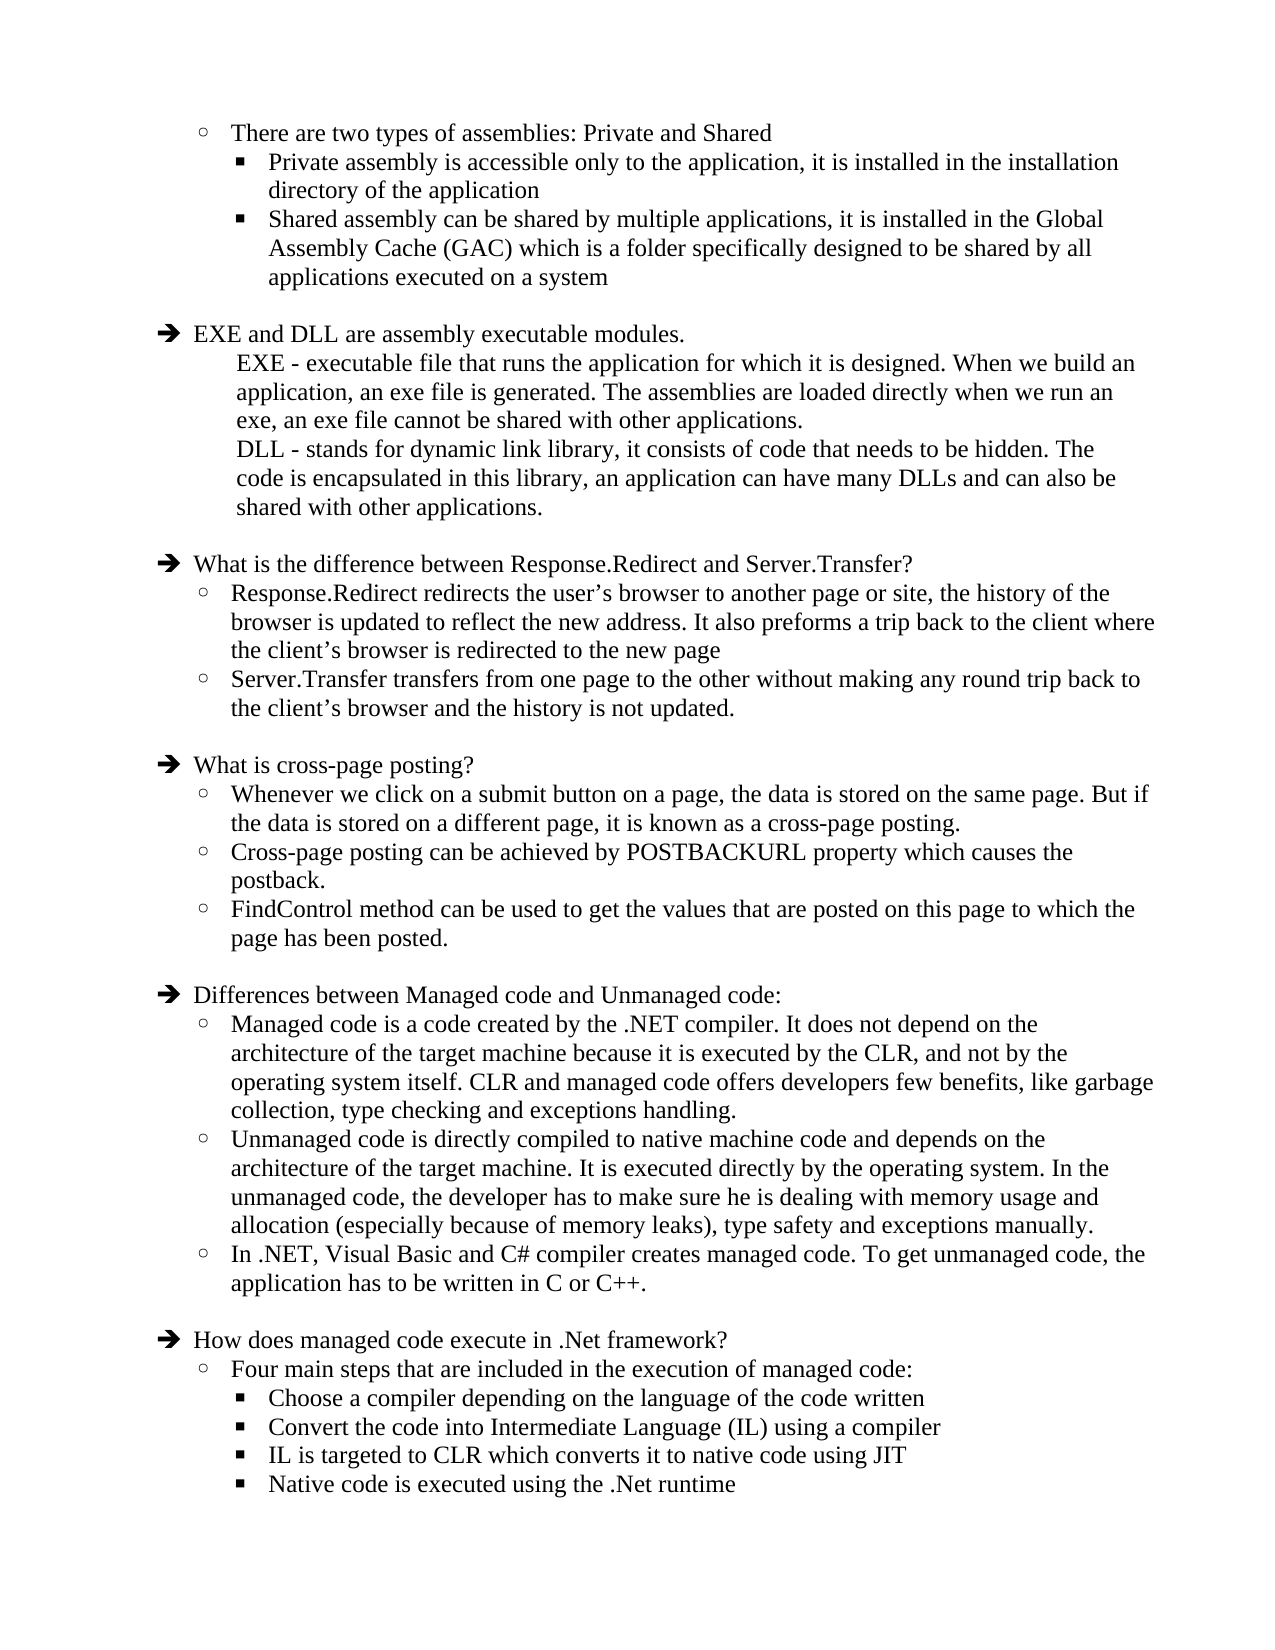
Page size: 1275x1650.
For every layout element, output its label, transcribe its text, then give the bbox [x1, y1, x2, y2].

list Convert the code into Intermediate Language (IL) using a compiler [231, 1412, 1157, 1441]
list How does managed code execute in .Net framework? [156, 1326, 1157, 1354]
list In .NET, Visual Basic and C# compiler creates managed code. To get unmanaged code, the application has to be written in C or C++. [193, 1239, 1157, 1297]
list Differences between Managed code and Unmanaged code: [156, 981, 1157, 1009]
list Unmanaged code is directly compiled to native machine code and depends on the architecture of the target machine. It is executed directly by the operating system. In the unmanaged code, the developer has to make sure he is dealing with memory usage and allocation (especially because of memory leaks), type safety and exceptions manually. [193, 1124, 1157, 1239]
list Four main steps that are included in the execution of managed code: [193, 1354, 1157, 1383]
text EXE - executable file that runs the application for which it is designed. When we build an application, an exe file is generated. The assemblies are loaded directly when we run an exe, an exe file cannot be shared with other applications. [118, 348, 1157, 434]
list Whenever we click on a submit button on a page, the data is stored on the same page. But if the data is stored on a different page, it is known as a cross-page posting. [193, 779, 1157, 837]
list Native code is executed using the .Net runtime [231, 1469, 1157, 1498]
list Shared assembly can be shared by multiple applications, it is installed in the Global Assembly Cache (GAC) which is a folder specifically designed to be shared by all applications executed on a system [231, 204, 1157, 291]
list There are two types of assemblies: Private and Shared [193, 118, 1157, 147]
list EXE and DLL are assembly executable modules. [156, 319, 1157, 348]
list Response.Redirect redirects the user’s browser to another page or site, the history of the browser is updated to reflect the new address. It also preforms a trip back to the client where the client’s browser is redirected to the new page [193, 578, 1157, 664]
list Private assembly is accessible only to the application, it is installed in the installation directory of the application [231, 147, 1157, 204]
list What is the difference between Response.Redirect and Server.Transfer? [156, 549, 1157, 578]
list Cross-page posting can be achieved by POSTBACKURL property which causes the postback. [193, 837, 1157, 894]
list FindControl method can be used to get the values that are posted on this page to which the page has been posted. [193, 894, 1157, 952]
list IL is targeted to CLR which converts it to native code using JIT [231, 1441, 1157, 1469]
list Managed code is a code created by the .NET compiler. It does not depend on the architecture of the target machine because it is executed by the CLR, and not by the operating system itself. CLR and managed code offers developers few benefits, like garbage collection, type checking and exceptions handling. [193, 1009, 1157, 1124]
text DLL - stands for dynamic link library, it consists of code that needs to be hidden. The code is encapsulated in this library, an application can have many DLLs and can also be shared with other applications. [118, 434, 1157, 521]
list Server.Transfer transfers from one page to the other without making any round trip back to the client’s browser and the history is not updated. [193, 664, 1157, 722]
list What is cross-page posting? [156, 751, 1157, 779]
list Choose a compiler depending on the language of the code written [231, 1383, 1157, 1412]
